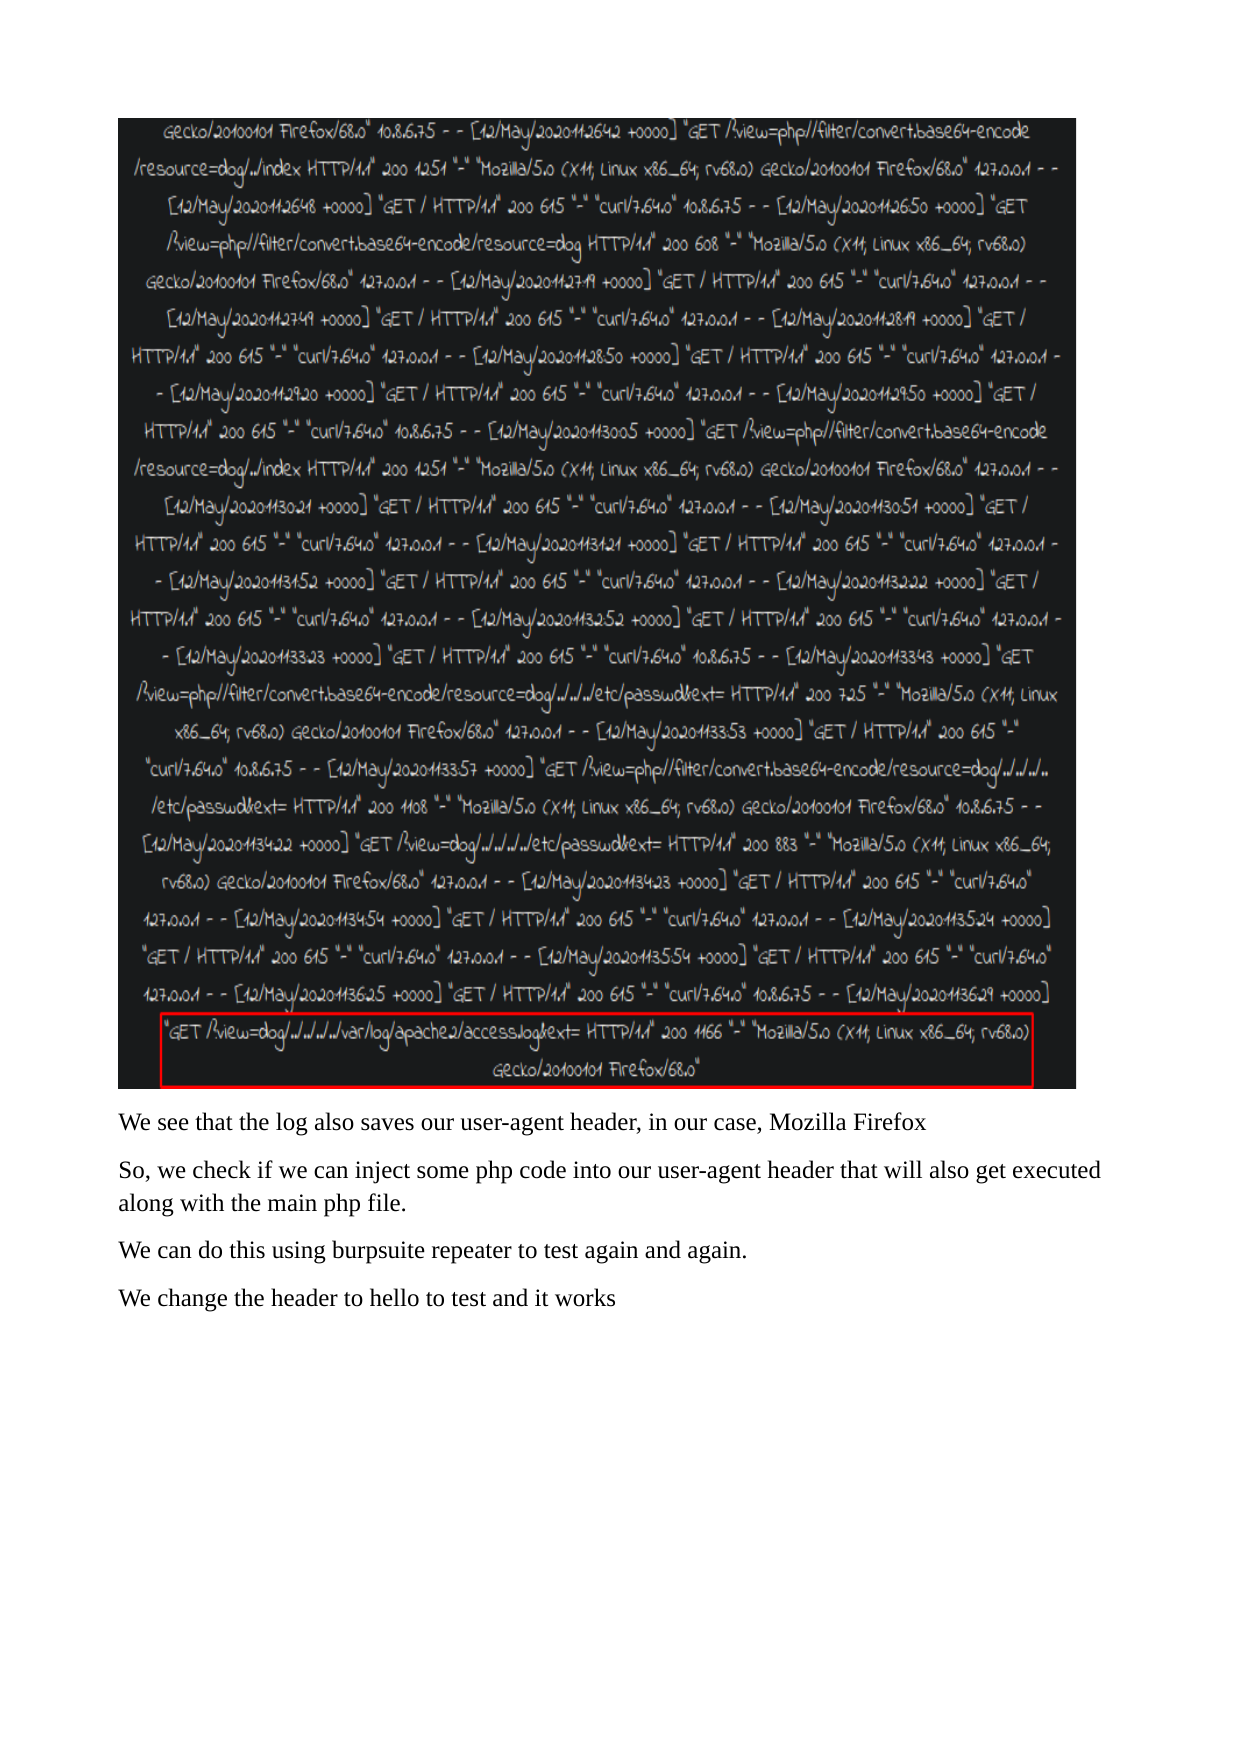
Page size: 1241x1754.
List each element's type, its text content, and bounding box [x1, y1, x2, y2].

text We see that the log also saves our user-agent header, in our case, Mozilla Firefox [118, 1107, 1122, 1136]
picture [118, 118, 1077, 1089]
text We can do this using burpsuite repeater to test again and again. [118, 1235, 1122, 1264]
text We change the header to hello to test and it works [118, 1283, 1122, 1312]
text So, we check if we can inject some php code into our user-agent header that will also get executed along with the main php file. [118, 1155, 1122, 1217]
